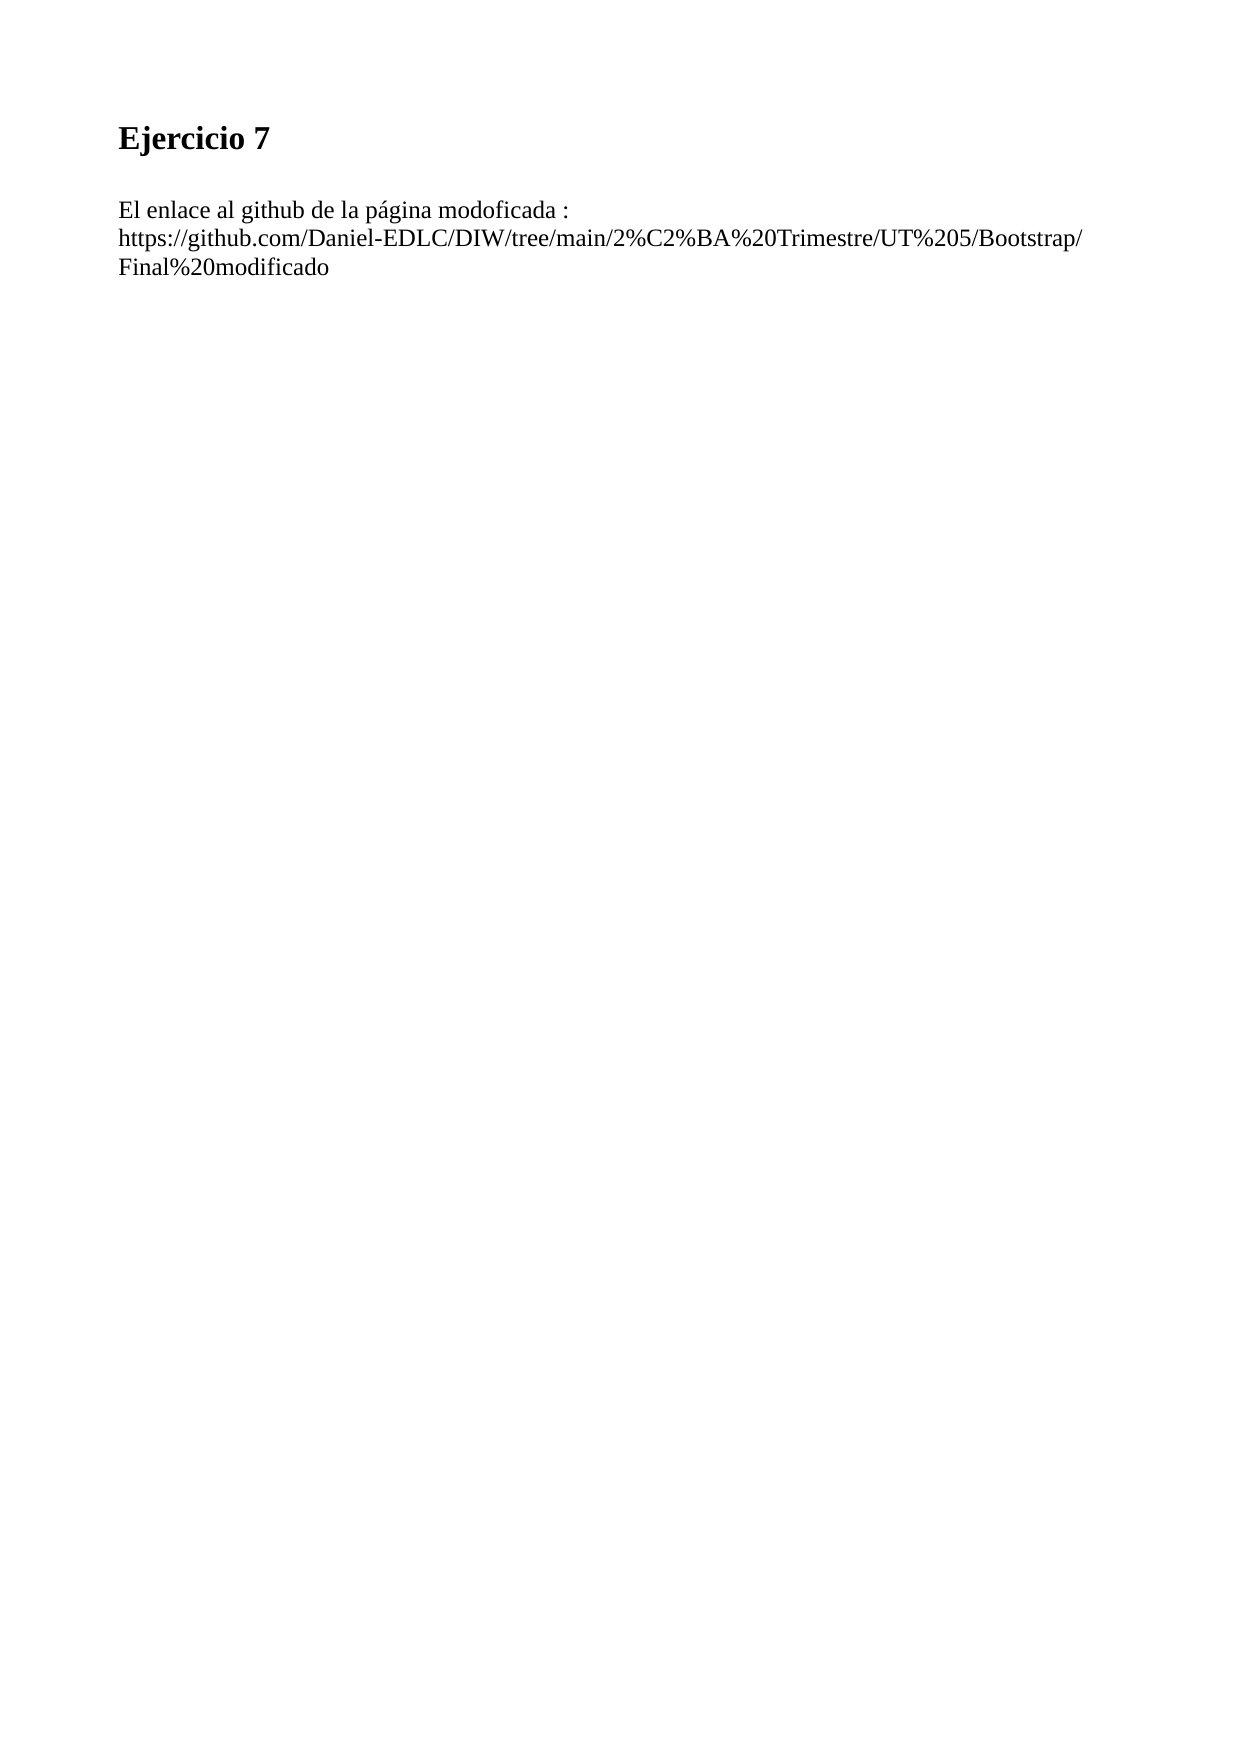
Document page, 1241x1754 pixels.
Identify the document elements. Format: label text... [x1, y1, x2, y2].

text El enlace al github de la página modoficada : [118, 195, 1122, 223]
text https://github.com/Daniel-EDLC/DIW/tree/main/2%C2%BA%20Trimestre/UT%205/Bootstrap/Final%20modificado [118, 223, 1122, 281]
text Ejercicio 7 [118, 118, 1122, 156]
